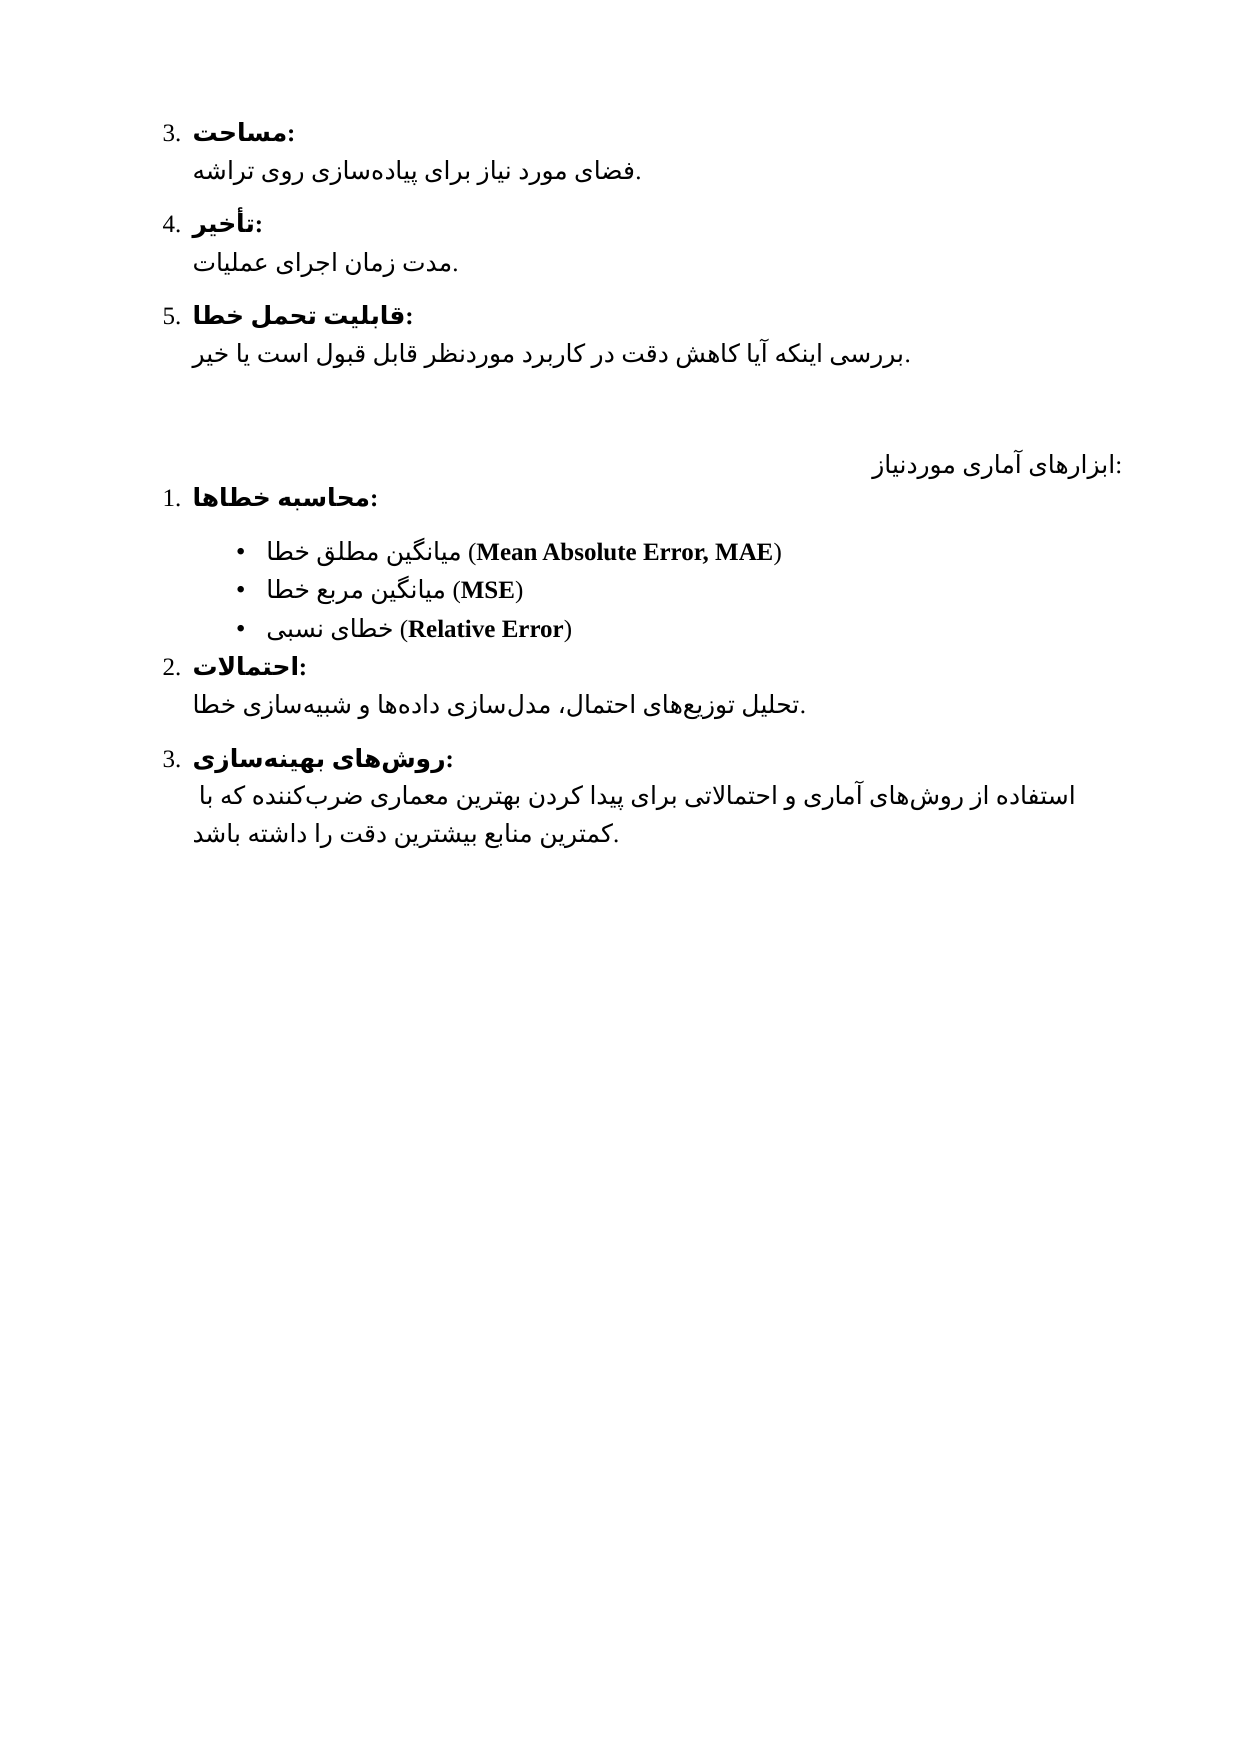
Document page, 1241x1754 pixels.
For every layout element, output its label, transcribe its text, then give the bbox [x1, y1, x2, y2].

list تأخیر: مدت زمان اجرای عملیات. [162, 209, 1122, 281]
list خطای نسبی (Relative Error) [236, 614, 1122, 647]
list مساحت: فضای مورد نیاز برای پیاده‌سازی روی تراشه. [162, 118, 1122, 190]
list میانگین مطلق خطا (Mean Absolute Error, MAE) [236, 537, 1122, 570]
list قابلیت تحمل خطا: بررسی اینکه آیا کاهش دقت در کاربرد موردنظر قابل قبول است یا خیر. [162, 301, 1122, 373]
list احتمالات: تحلیل توزیع‌های احتمال، مدل‌سازی داده‌ها و شبیه‌سازی خطا. [162, 652, 1122, 724]
list روش‌های بهینه‌سازی: استفاده از روش‌های آماری و احتمالاتی برای پیدا کردن بهترین معماری ضرب‌کننده که با کمترین منابع بیشترین دقت را داشته باشد. [162, 744, 1122, 853]
list محاسبه خطاها: [162, 483, 1122, 517]
list میانگین مربع خطا (MSE) [236, 575, 1122, 609]
text ابزارهای آماری موردنیاز: [118, 392, 1122, 483]
